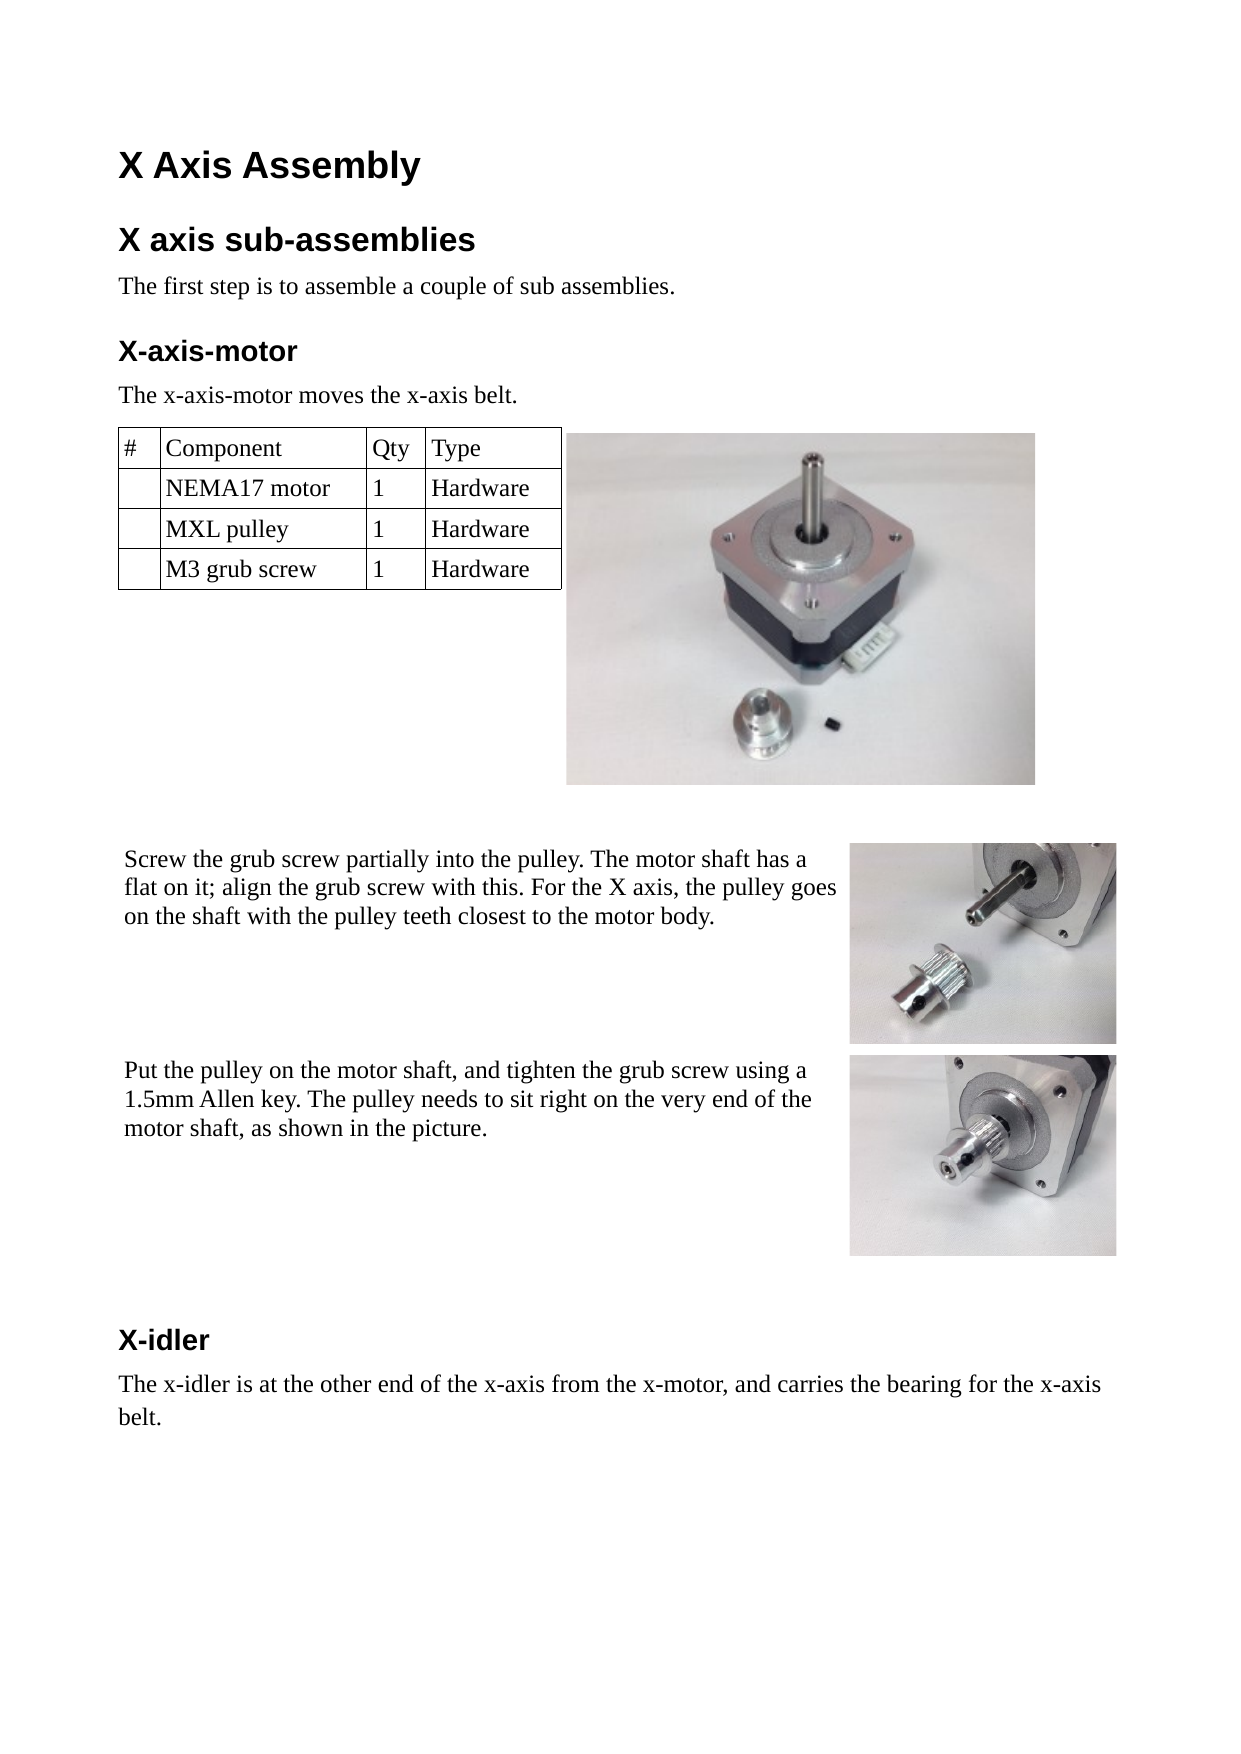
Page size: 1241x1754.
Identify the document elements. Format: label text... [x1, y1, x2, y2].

table_cell [844, 1050, 1122, 1261]
table_cell [118, 590, 160, 790]
text The x-idler is at the other end of the x-axis from the x-motor, and carries the bearing for the x-axis belt. [118, 1369, 1122, 1431]
table_header # [119, 428, 160, 468]
subtitle X axis sub-assemblies [118, 220, 1122, 259]
table_cell [425, 590, 561, 790]
table_cell Hardware [426, 549, 561, 588]
table_cell 1 [367, 509, 425, 548]
subtitle X Axis Assembly [118, 143, 1122, 187]
table_cell NEMA17 motor [161, 469, 366, 508]
table_cell Hardware [426, 469, 561, 508]
table_header Component [161, 428, 366, 468]
text The first step is to assemble a couple of sub assemblies. [118, 271, 1122, 300]
subtitle X-axis-motor [118, 333, 1122, 367]
table_cell MXL pulley [161, 509, 366, 548]
table_cell [119, 509, 160, 548]
table_header [844, 838, 1122, 1049]
subtitle X-idler [118, 1323, 1122, 1357]
table_cell [119, 549, 160, 588]
table_cell Put the pulley on the motor shaft, and tighten the grub screw using a 1.5mm Allen key. The pulley needs to sit right on the very end of the motor shaft, as shown in the picture. [118, 1050, 844, 1261]
table_cell [160, 590, 366, 790]
table_cell [366, 590, 425, 790]
table_header Screw the grub screw partially into the pulley. The motor shaft has a flat on it; align the grub screw with this. For the X axis, the pulley goes on the shaft with the pulley teeth closest to the motor body. [118, 838, 844, 1049]
text The x-axis-motor moves the x-axis belt. [118, 380, 1122, 408]
table_header [561, 427, 1122, 790]
table_cell 1 [367, 469, 425, 508]
table_cell Hardware [426, 509, 561, 548]
table_header Type [426, 428, 561, 468]
picture [849, 1055, 1117, 1256]
picture [849, 843, 1117, 1044]
table_header Qty [367, 428, 425, 468]
picture [566, 433, 1036, 785]
table_cell 1 [367, 549, 425, 588]
table_cell [119, 469, 160, 508]
table_cell M3 grub screw [161, 549, 366, 588]
